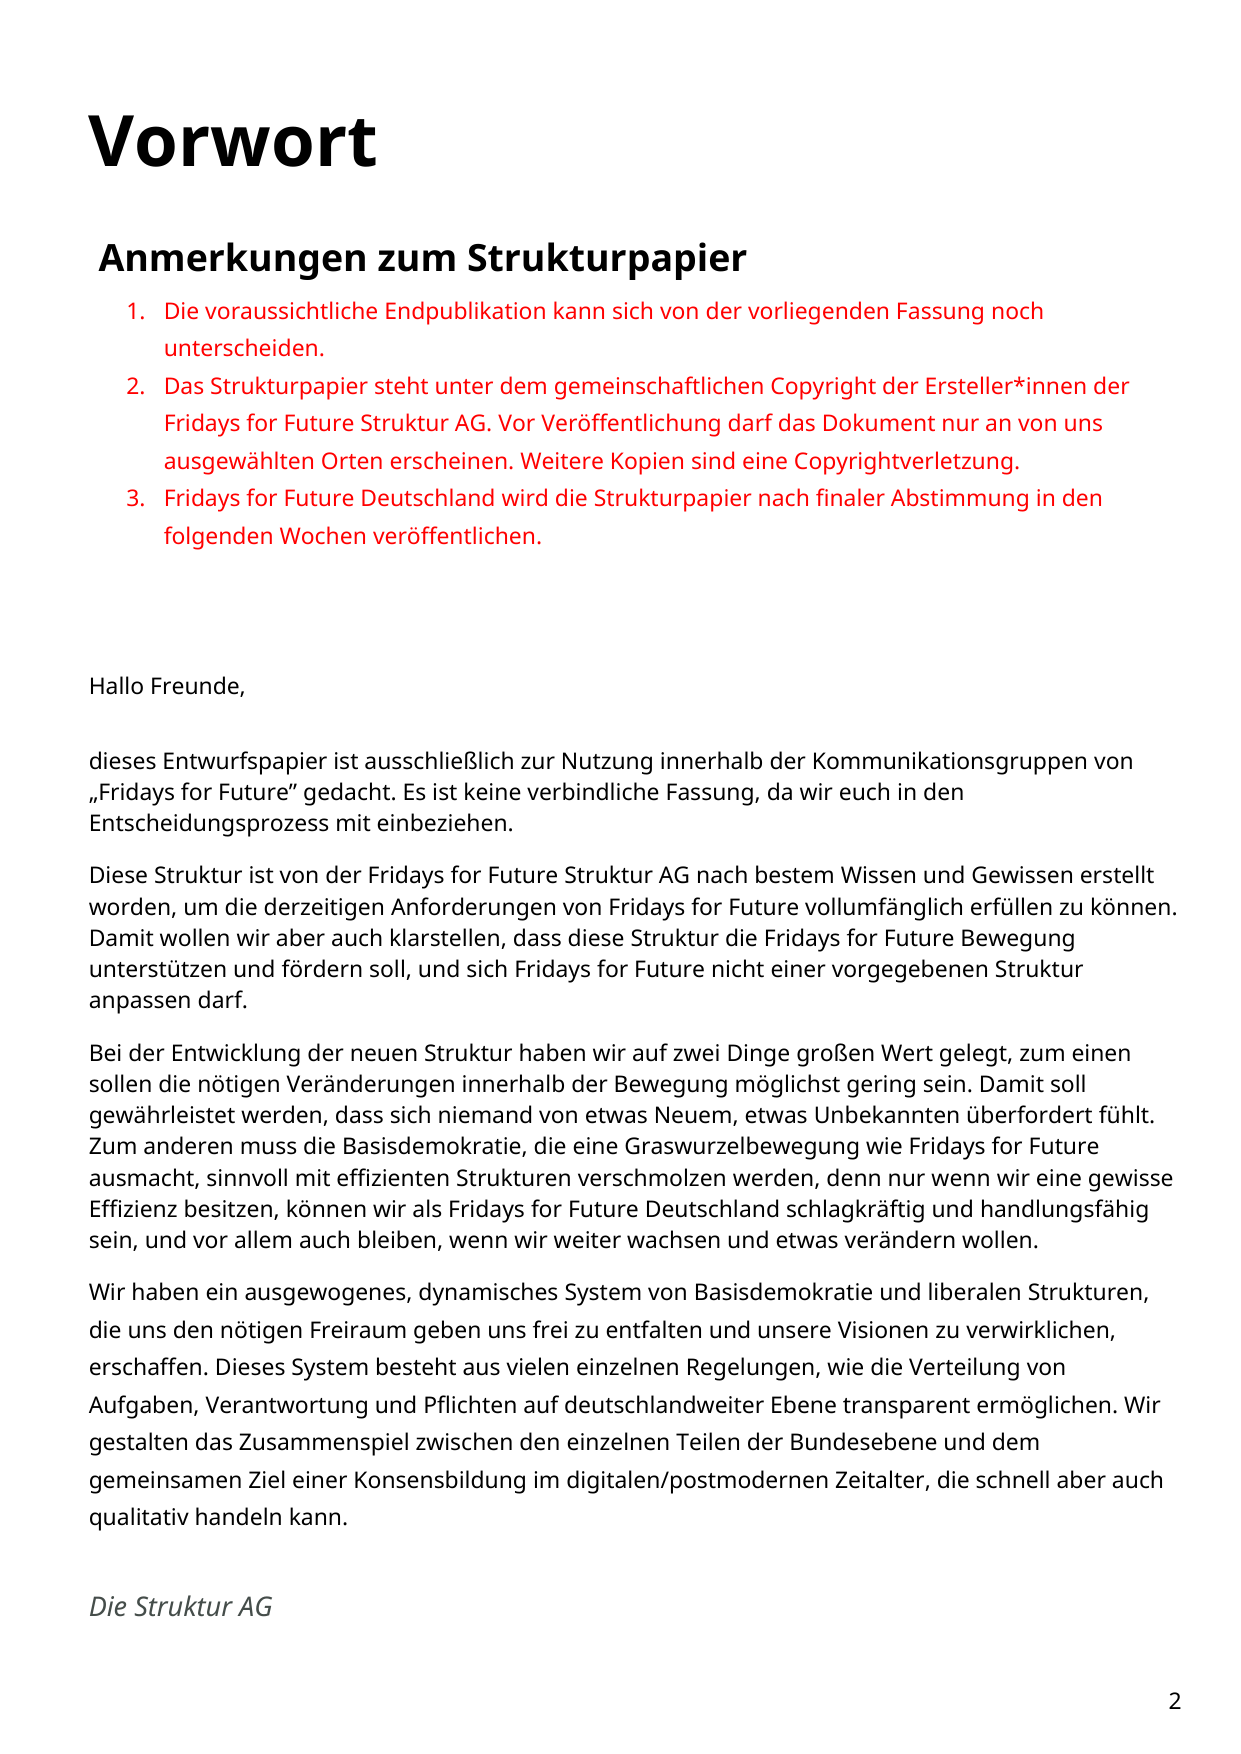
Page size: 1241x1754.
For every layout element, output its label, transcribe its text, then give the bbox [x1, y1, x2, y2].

text Wir haben ein ausgewogenes, dynamisches System von Basisdemokratie und liberalen Strukturen, die uns den nötigen Freiraum geben uns frei zu entfalten und unsere Visionen zu verwirklichen, erschaffen. Dieses System besteht aus vielen einzelnen Regelungen, wie die Verteilung von Aufgaben, Verantwortung und Pflichten auf deutschlandweiter Ebene transparent ermöglichen. Wir gestalten das Zusammenspiel zwischen den einzelnen Teilen der Bundesebene und dem gemeinsamen Ziel einer Konsensbildung im digitalen/postmodernen Zeitalter, die schnell aber auch qualitativ handeln kann. [88, 1276, 1181, 1532]
text Hallo Freunde, [88, 670, 1181, 701]
subtitle Vorwort [88, 91, 1181, 187]
text Diese Struktur ist von der Fridays for Future Struktur AG nach bestem Wissen und Gewissen erstellt worden, um die derzeitigen Anforderungen von Fridays for Future vollumfänglich erfüllen zu können. Damit wollen wir aber auch klarstellen, dass diese Struktur die Fridays for Future Bewegung unterstützen und fördern soll, und sich Fridays for Future nicht einer vorgegebenen Struktur anpassen darf. [88, 859, 1181, 1016]
text dieses Entwurfspapier ist ausschließlich zur Nutzung innerhalb der Kommunikationsgruppen von „Fridays for Future” gedacht. Es ist keine verbindliche Fassung, da wir euch in den Entscheidungsprozess mit einbeziehen. [88, 745, 1181, 839]
text Bei der Entwicklung der neuen Struktur haben wir auf zwei Dinge großen Wert gelegt, zum einen sollen die nötigen Veränderungen innerhalb der Bewegung möglichst gering sein. Damit soll gewährleistet werden, dass sich niemand von etwas Neuem, etwas Unbekannten überfordert fühlt. Zum anderen muss die Basisdemokratie, die eine Graswurzelbewegung wie Fridays for Future ausmacht, sinnvoll mit effizienten Strukturen verschmolzen werden, denn nur wenn wir eine gewisse Effizienz besitzen, können wir als Fridays for Future Deutschland schlagkräftig und handlungsfähig sein, und vor allem auch bleiben, wenn wir weiter wachsen und etwas verändern wollen. [88, 1037, 1181, 1255]
list Fridays for Future Deutschland wird die Strukturpapier nach finaler Abstimmung in den folgenden Wochen veröffentlichen. [126, 482, 1181, 551]
text Die Struktur AG [88, 1587, 1181, 1624]
text Anmerkungen zum Strukturpapier [88, 231, 1181, 282]
list Die voraussichtliche Endpublikation kann sich von der vorliegenden Fassung noch unterscheiden. [126, 295, 1181, 364]
list Das Strukturpapier steht unter dem gemeinschaftlichen Copyright der Ersteller*innen der Fridays for Future Struktur AG. Vor Veröffentlichung darf das Dokument nur an von uns ausgewählten Orten erscheinen. Weitere Kopien sind eine Copyrightverletzung. [126, 370, 1181, 476]
